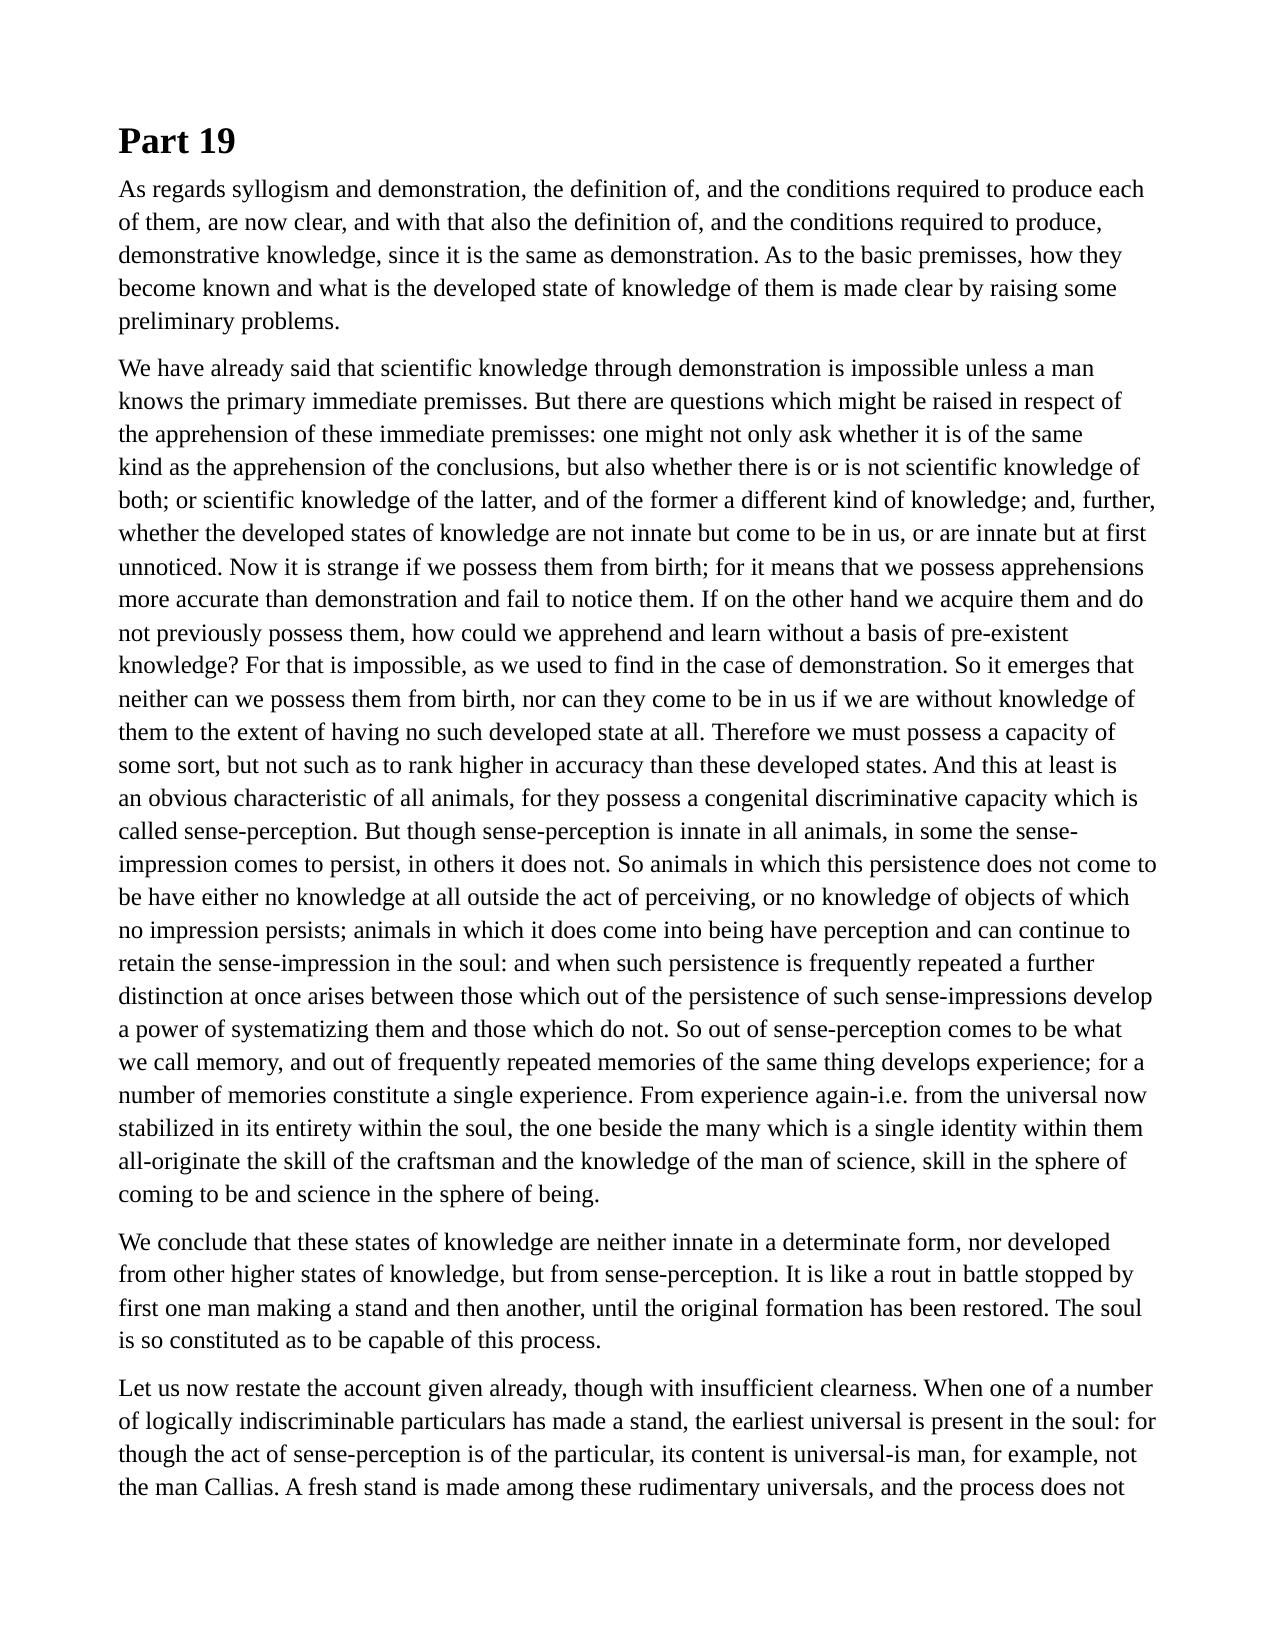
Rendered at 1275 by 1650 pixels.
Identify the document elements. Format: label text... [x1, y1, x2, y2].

subtitle Part 19 [118, 118, 1157, 161]
text As regards syllogism and demonstration, the definition of, and the conditions required to produce each of them, are now clear, and with that also the definition of, and the conditions required to produce, demonstrative knowledge, since it is the same as demonstration. As to the basic premisses, how they become known and what is the developed state of knowledge of them is made clear by raising some preliminary problems. [118, 174, 1157, 334]
text We have already said that scientific knowledge through demonstration is impossible unless a man knows the primary immediate premisses. But there are questions which might be raised in respect of the apprehension of these immediate premisses: one might not only ask whether it is of the same kind as the apprehension of the conclusions, but also whether there is or is not scientific knowledge of both; or scientific knowledge of the latter, and of the former a different kind of knowledge; and, further, whether the developed states of knowledge are not innate but come to be in us, or are innate but at first unnoticed. Now it is strange if we possess them from birth; for it means that we possess apprehensions more accurate than demonstration and fail to notice them. If on the other hand we acquire them and do not previously possess them, how could we apprehend and learn without a basis of pre-existent knowledge? For that is impossible, as we used to find in the case of demonstration. So it emerges that neither can we possess them from birth, nor can they come to be in us if we are without knowledge of them to the extent of having no such developed state at all. Therefore we must possess a capacity of some sort, but not such as to rank higher in accuracy than these developed states. And this at least is an obvious characteristic of all animals, for they possess a congenital discriminative capacity which is called sense-perception. But though sense-perception is innate in all animals, in some the sense-impression comes to persist, in others it does not. So animals in which this persistence does not come to be have either no knowledge at all outside the act of perceiving, or no knowledge of objects of which no impression persists; animals in which it does come into being have perception and can continue to retain the sense-impression in the soul: and when such persistence is frequently repeated a further distinction at once arises between those which out of the persistence of such sense-impressions develop a power of systematizing them and those which do not. So out of sense-perception comes to be what we call memory, and out of frequently repeated memories of the same thing develops experience; for a number of memories constitute a single experience. From experience again-i.e. from the universal now stabilized in its entirety within the soul, the one beside the many which is a single identity within them all-originate the skill of the craftsman and the knowledge of the man of science, skill in the sphere of coming to be and science in the sphere of being. [118, 353, 1157, 1208]
text We conclude that these states of knowledge are neither innate in a determinate form, nor developed from other higher states of knowledge, but from sense-perception. It is like a rout in battle stopped by first one man making a stand and then another, until the original formation has been restored. The soul is so constituted as to be capable of this process. [118, 1227, 1157, 1354]
text Let us now restate the account given already, though with insufficient clearness. When one of a number of logically indiscriminable particulars has made a stand, the earliest universal is present in the soul: for though the act of sense-perception is of the particular, its content is universal-is man, for example, not the man Callias. A fresh stand is made among these rudimentary universals, and the process does not [118, 1373, 1157, 1501]
